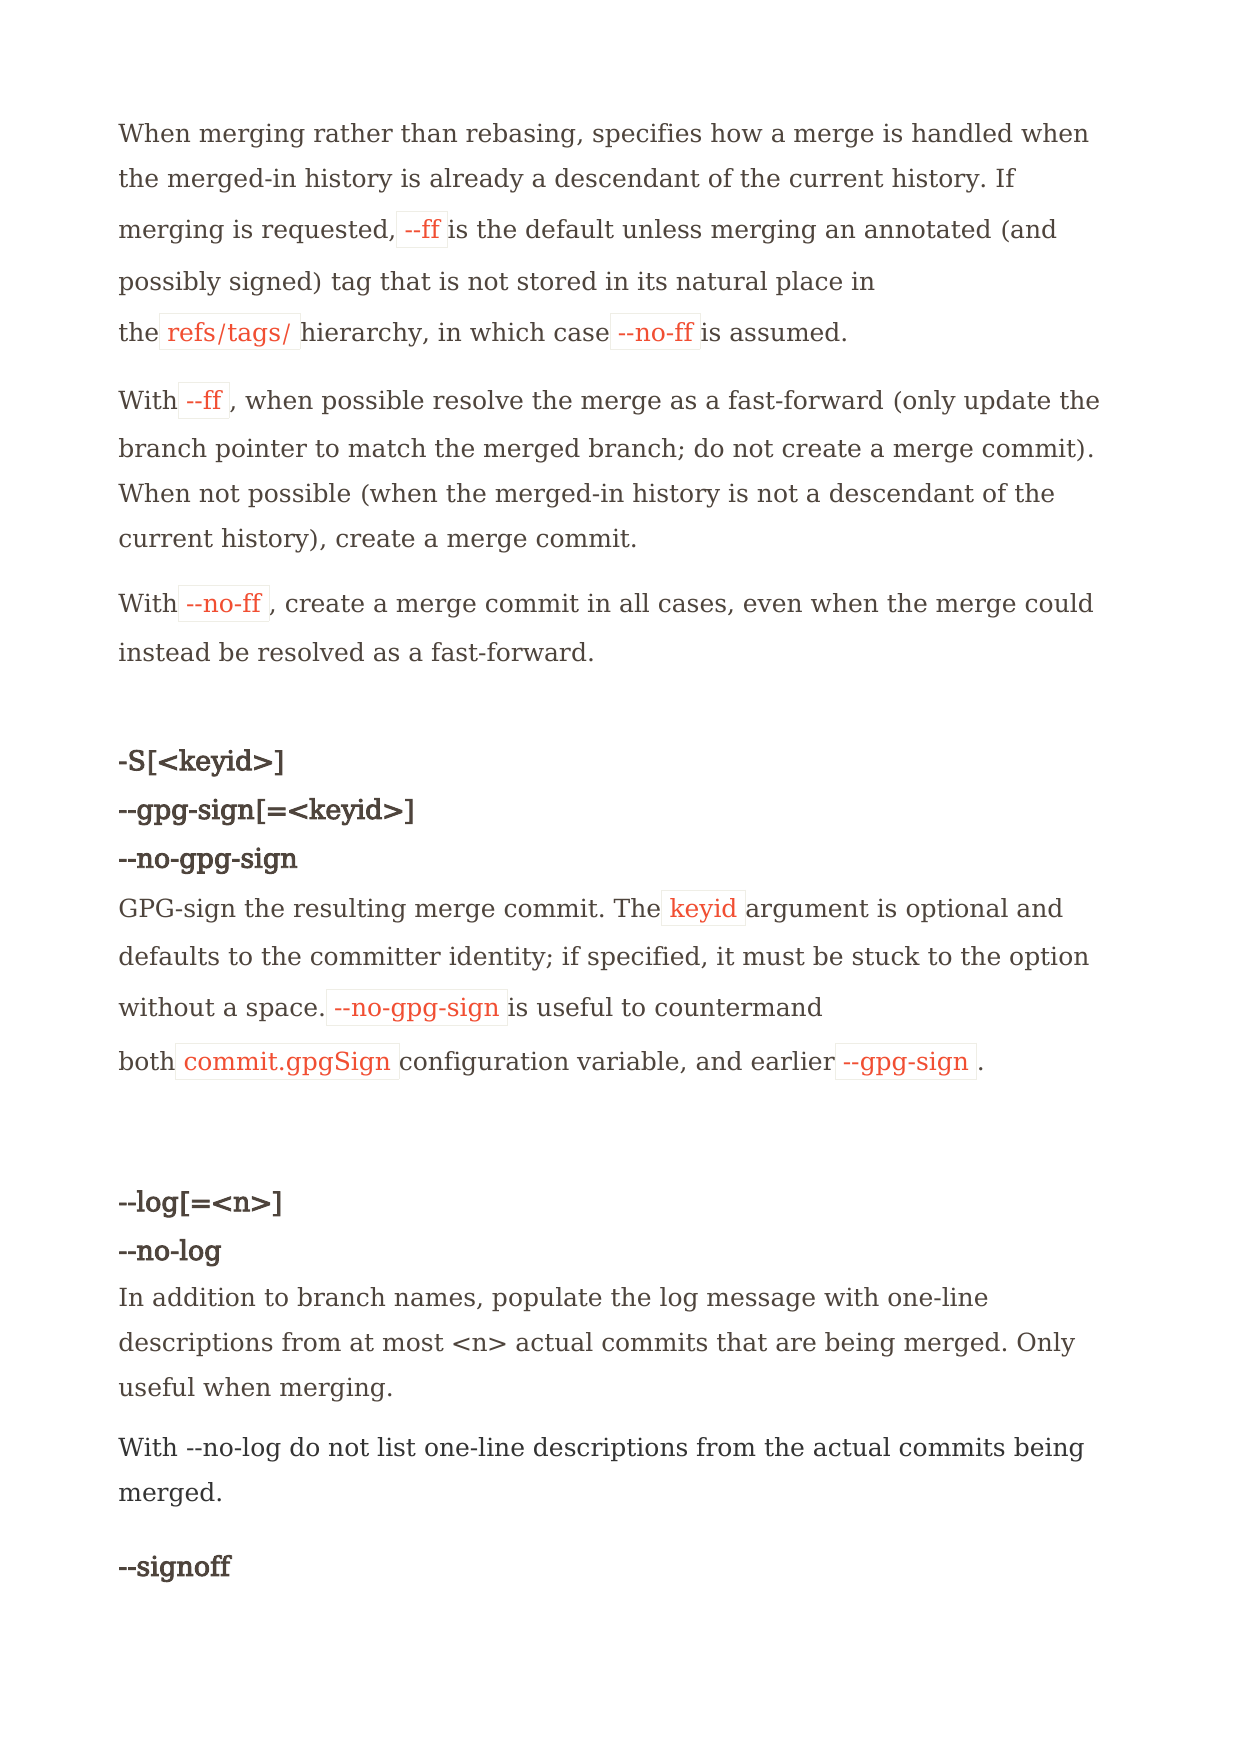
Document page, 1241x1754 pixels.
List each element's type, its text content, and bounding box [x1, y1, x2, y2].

subtitle --log[=<n>] [118, 1142, 1122, 1217]
subtitle --gpg-sign[=<keyid>] [118, 792, 1122, 824]
text With--no-ff, create a merge commit in all cases, even when the merge could instead be resolved as a fast-forward. [118, 585, 1122, 666]
subtitle --no-log [118, 1233, 1122, 1266]
subtitle --no-gpg-sign [118, 841, 1122, 873]
text In addition to branch names, populate the log message with one-line descriptions from at most <n> actual commits that are being merged. Only useful when merging. [118, 1282, 1122, 1402]
list GPG-sign the resulting merge commit. Thekeyidargument is optional and defaults to the committer identity; if specified, it must be stuck to the option without a space.--no-gpg-signis useful to countermand bothcommit.gpgSignconfiguration variable, and earlier--gpg-sign. [118, 889, 1122, 1079]
text When merging rather than rebasing, specifies how a merge is handled when the merged-in history is already a descendant of the current history. If merging is requested,--ffis the default unless merging an annotated (and possibly signed) tag that is not stored in its natural place in therefs/tags/hierarchy, in which case--no-ffis assumed. [118, 118, 1122, 349]
text With--ff, when possible resolve the merge as a fast-forward (only update the branch pointer to match the merged branch; do not create a merge commit). When not possible (when the merged-in history is not a descendant of the current history), create a merge commit. [118, 382, 1122, 553]
subtitle -S[<keyid>] [118, 743, 1122, 776]
text With --no-log do not list one-line descriptions from the actual commits being merged. --signoff [118, 1431, 1122, 1581]
